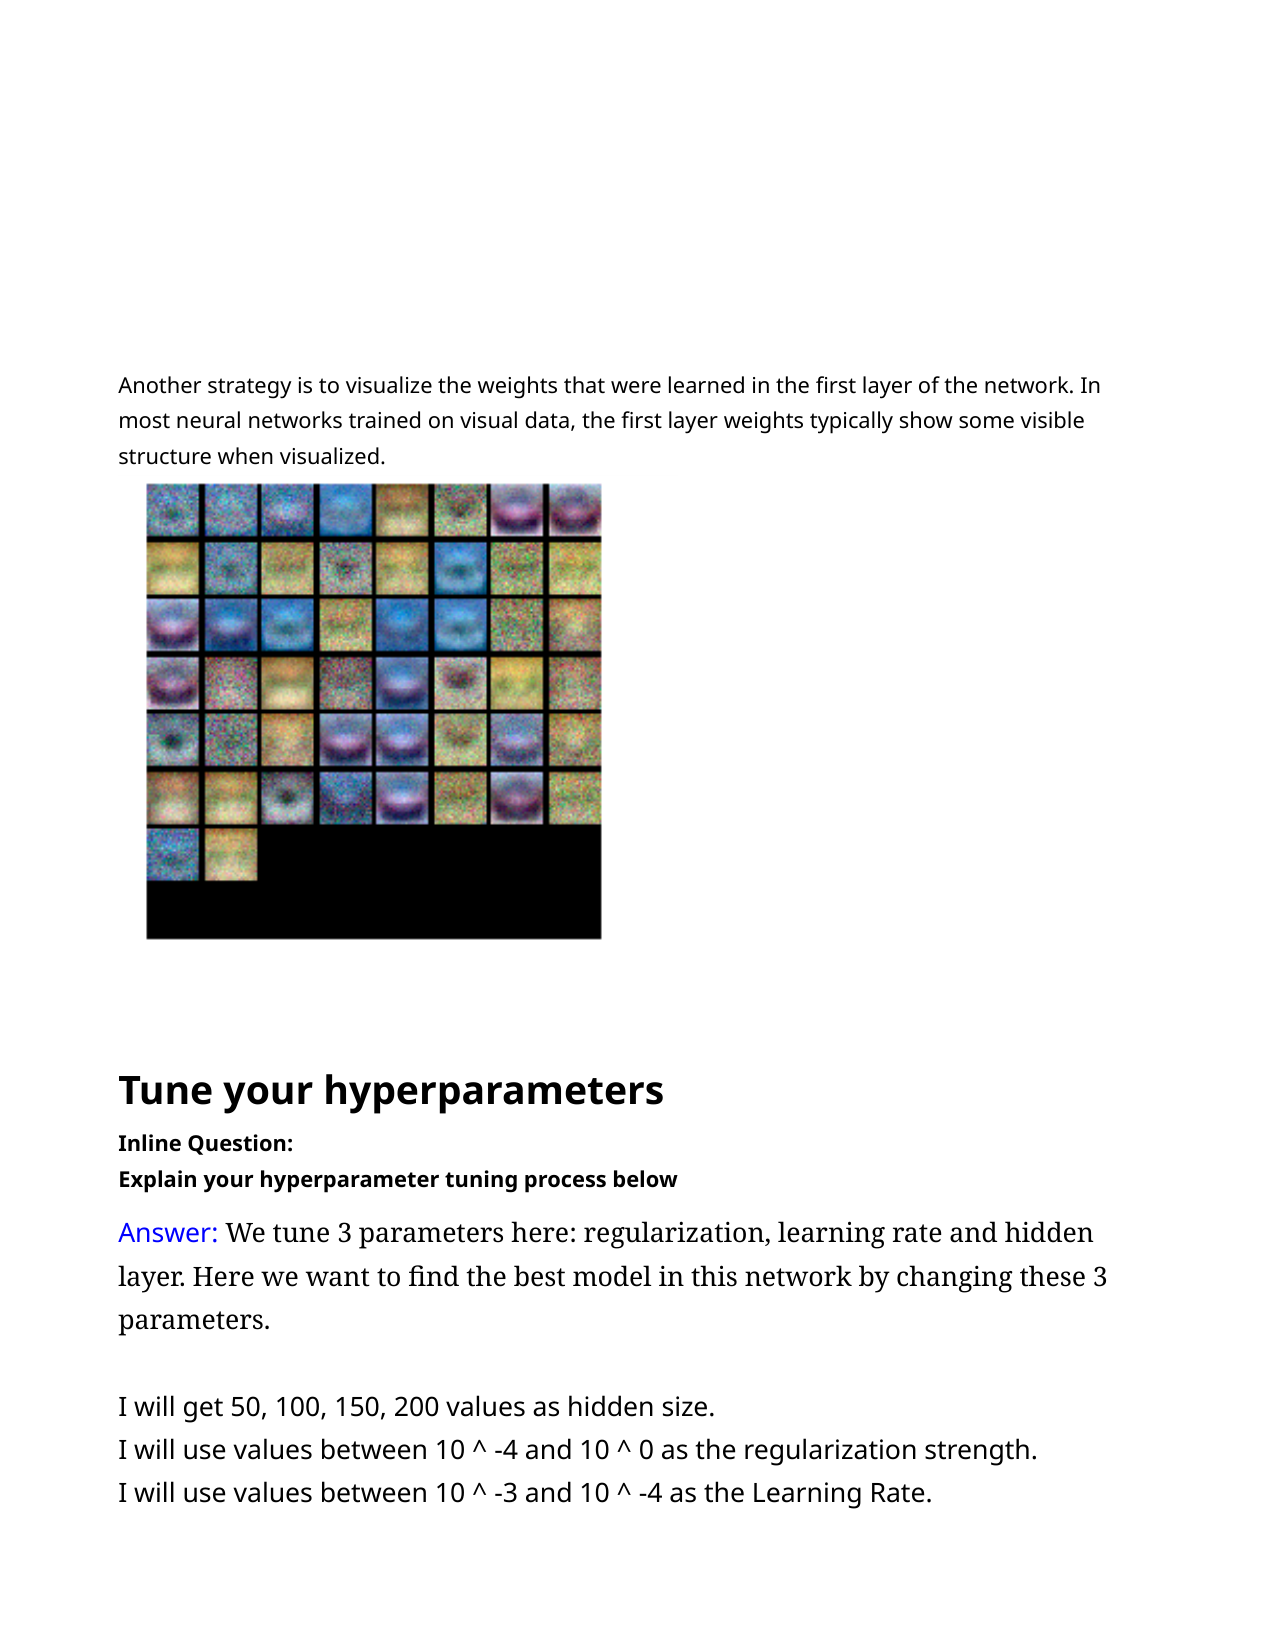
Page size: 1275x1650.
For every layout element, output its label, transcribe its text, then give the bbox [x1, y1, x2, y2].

text I will use values between 10 ^ -3 and 10 ^ -4 as the Learning Rate. [118, 1474, 1157, 1510]
text Another strategy is to visualize the weights that were learned in the first layer of the network. In most neural networks trained on visual data, the first layer weights typically show some visible structure when visualized. [118, 370, 1157, 471]
subtitle Tune your hyperparameters [118, 1062, 1157, 1116]
text I will use values between 10 ^ -4 and 10 ^ 0 as the regularization strength. [118, 1431, 1157, 1467]
text Inline Question: [118, 1128, 1157, 1158]
text Explain your hyperparameter tuning process below [118, 1164, 1157, 1194]
picture [118, 475, 679, 971]
text Answer: We tune 3 parameters here: regularization, learning rate and hidden layer. Here we want to find the best model in this network by changing these 3 parameters. [118, 1214, 1157, 1337]
text I will get 50, 100, 150, 200 values as hidden size. [118, 1387, 1157, 1424]
